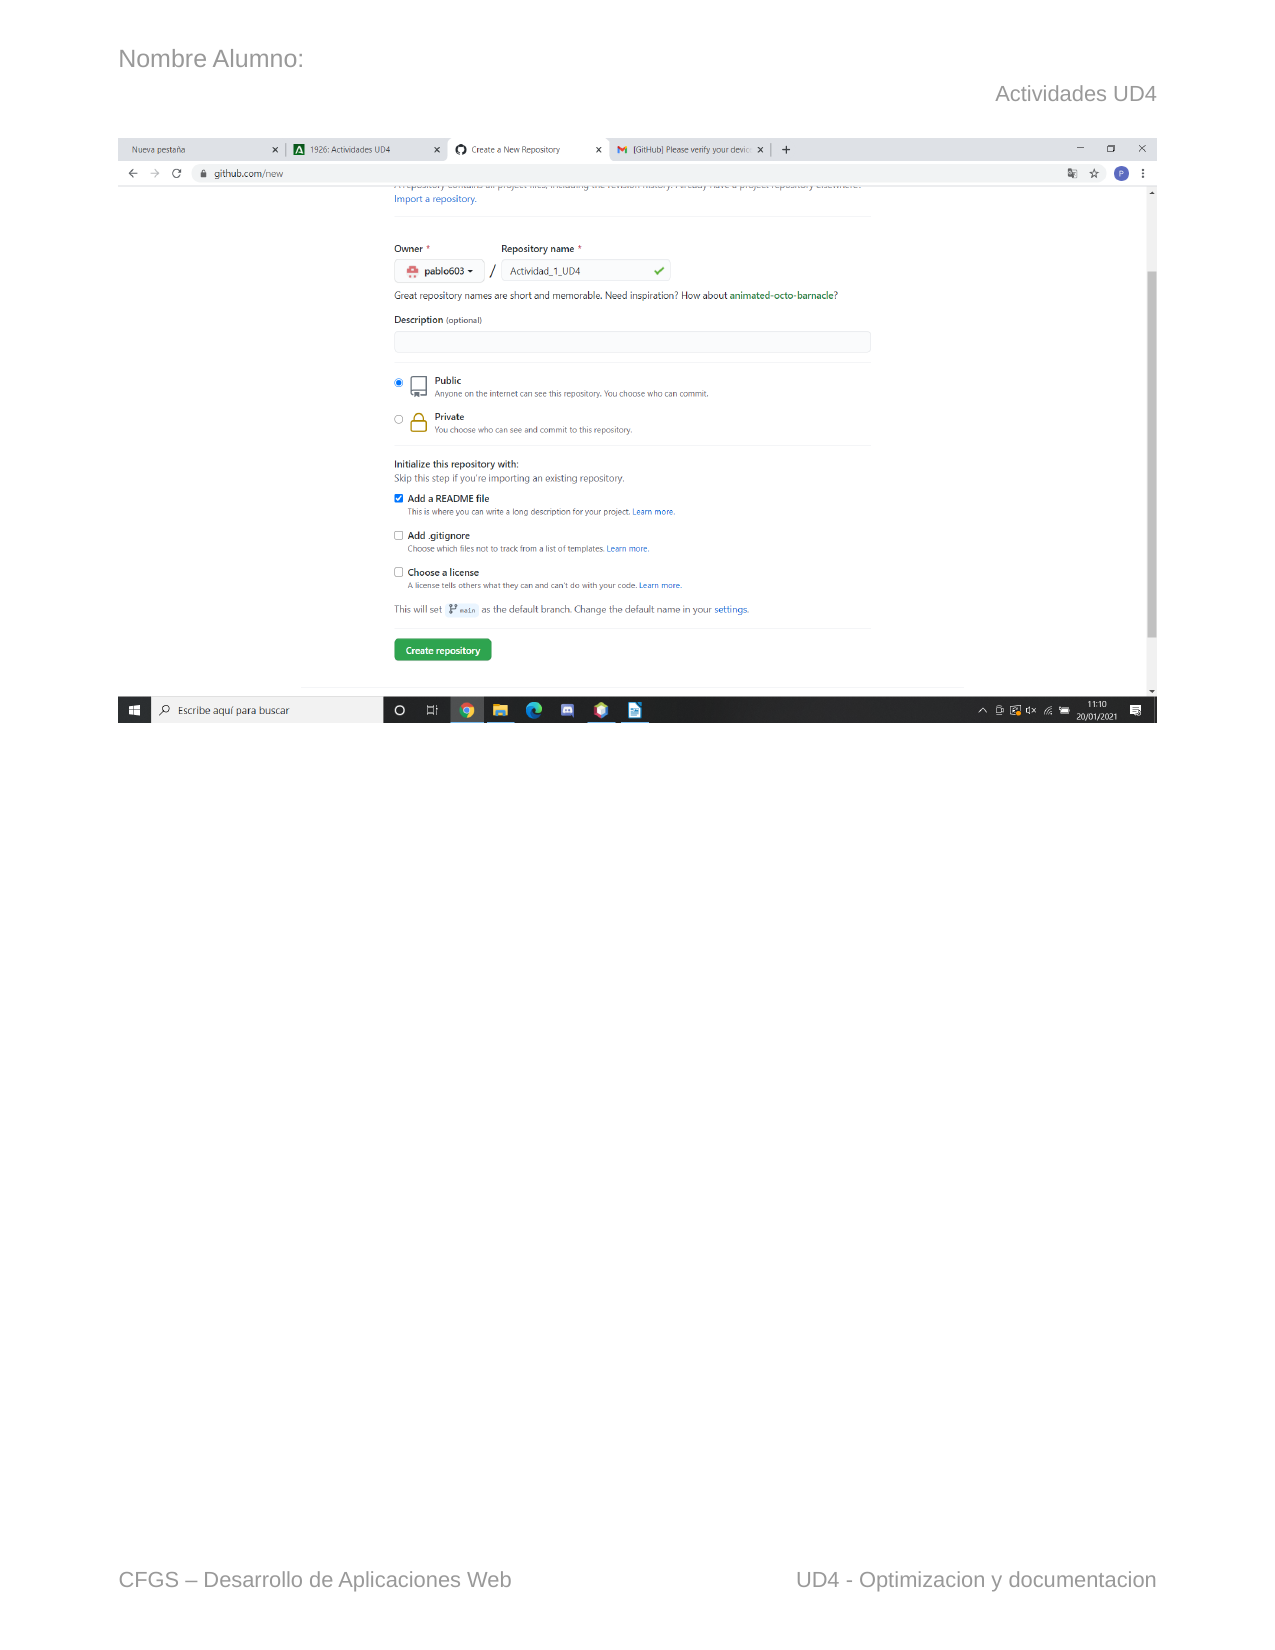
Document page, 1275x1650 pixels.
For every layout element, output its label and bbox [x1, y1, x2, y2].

picture [118, 138, 1157, 723]
